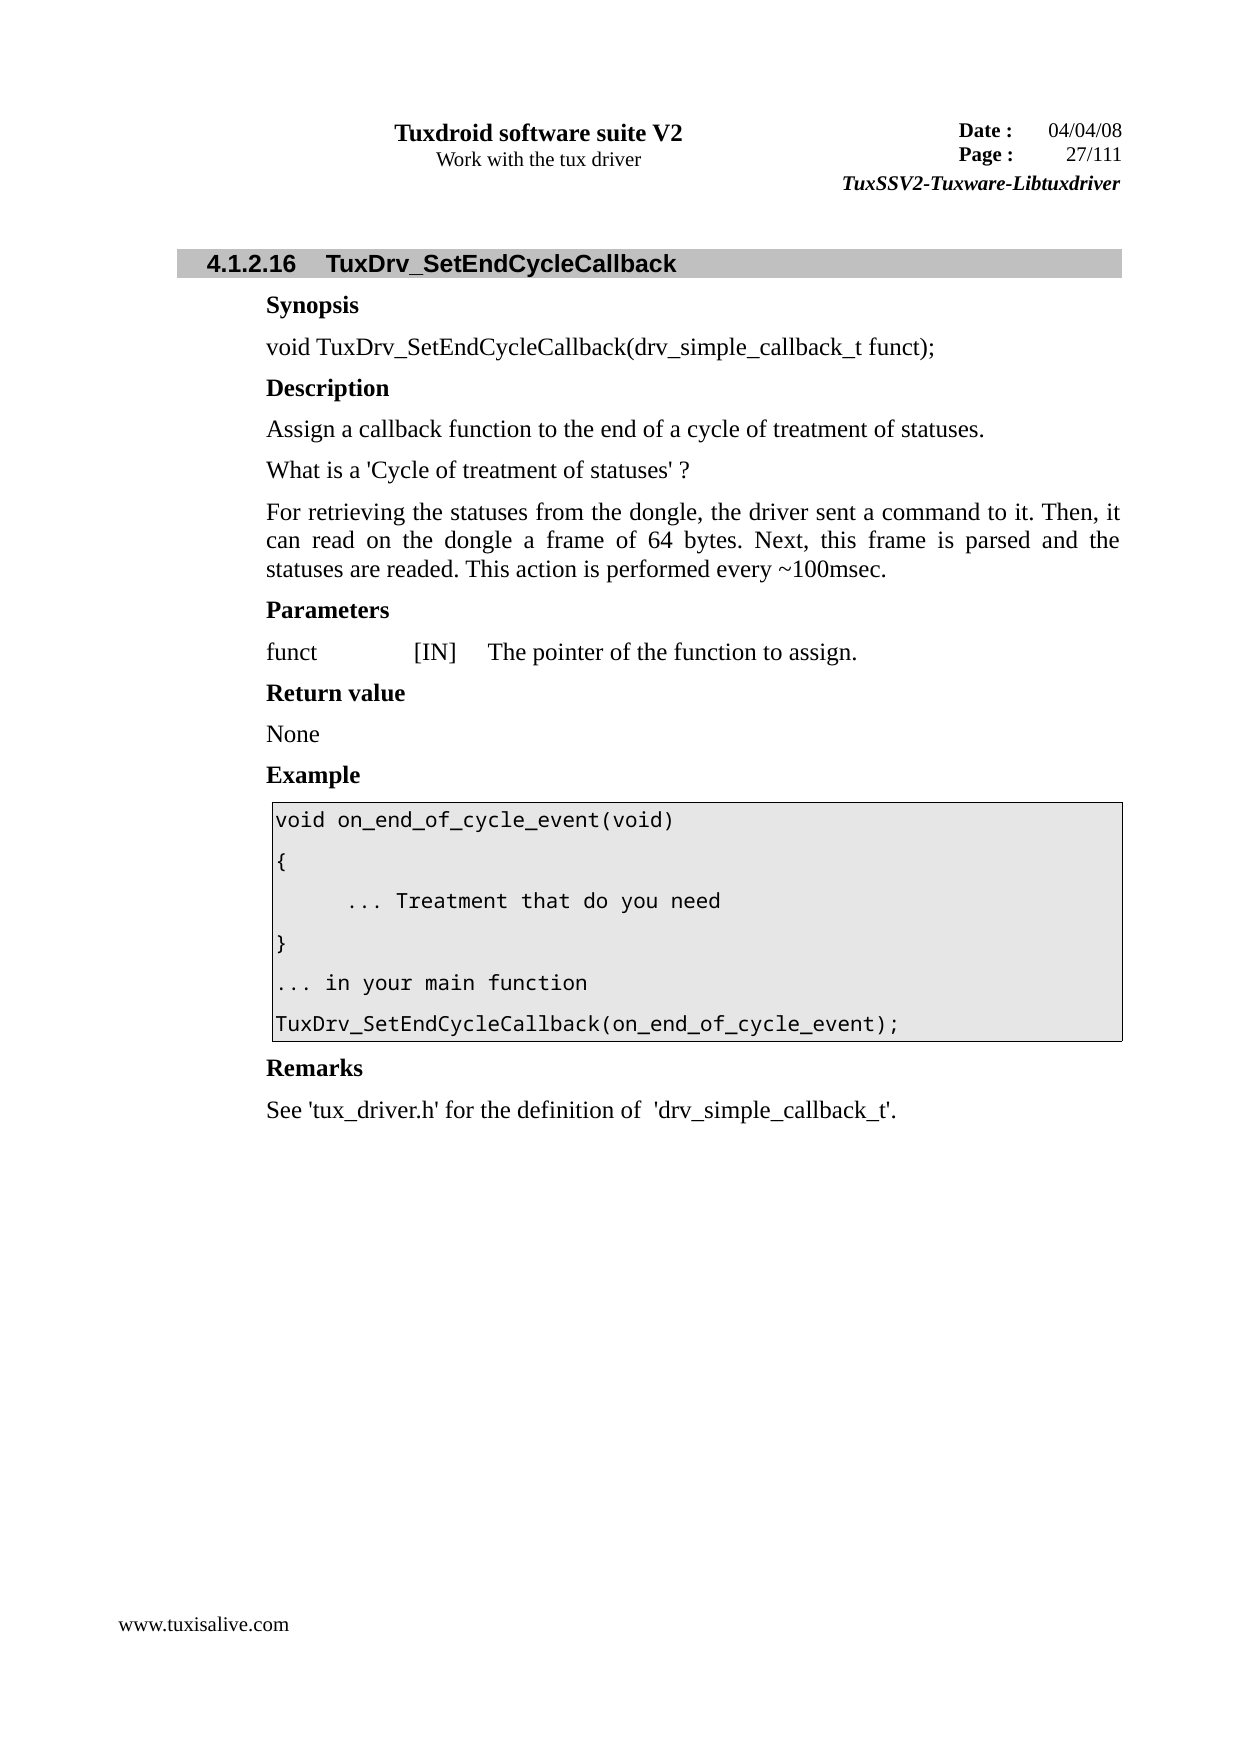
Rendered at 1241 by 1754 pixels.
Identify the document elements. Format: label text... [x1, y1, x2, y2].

text funct [IN] The pointer of the function to assign. [266, 637, 1122, 666]
text void on_end_of_cycle_event(void) [273, 803, 1122, 833]
text Remarks [266, 1053, 1122, 1082]
text Description [266, 373, 1122, 402]
subtitle TuxDrv_SetEndCycleCallback [177, 249, 1122, 278]
text What is a 'Cycle of treatment of statuses' ? [266, 456, 1122, 484]
text } [273, 924, 1122, 956]
text For retrieving the statuses from the dongle, the driver sent a command to it. Then, it can read on the dongle a frame of 64 bytes. Next, this frame is parsed and the statuses are readed. This action is performed every ~100msec. [266, 497, 1122, 583]
text void TuxDrv_SetEndCycleCallback(drv_simple_callback_t funct); [266, 332, 1122, 361]
text None [266, 719, 1122, 748]
text See 'tux_driver.h' for the definition of 'drv_simple_callback_t'. [266, 1095, 1122, 1123]
text TuxDrv_SetEndCycleCallback(on_end_of_cycle_event); [273, 1006, 1122, 1041]
text Return value [266, 678, 1122, 707]
text ... Treatment that do you need [273, 884, 1122, 915]
text ... in your main function [273, 966, 1122, 997]
text Parameters [266, 596, 1122, 624]
text Assign a callback function to the end of a cycle of treatment of statuses. [266, 414, 1122, 443]
text Synopsis [266, 291, 1122, 319]
text { [273, 843, 1122, 874]
text Example [266, 761, 1122, 789]
